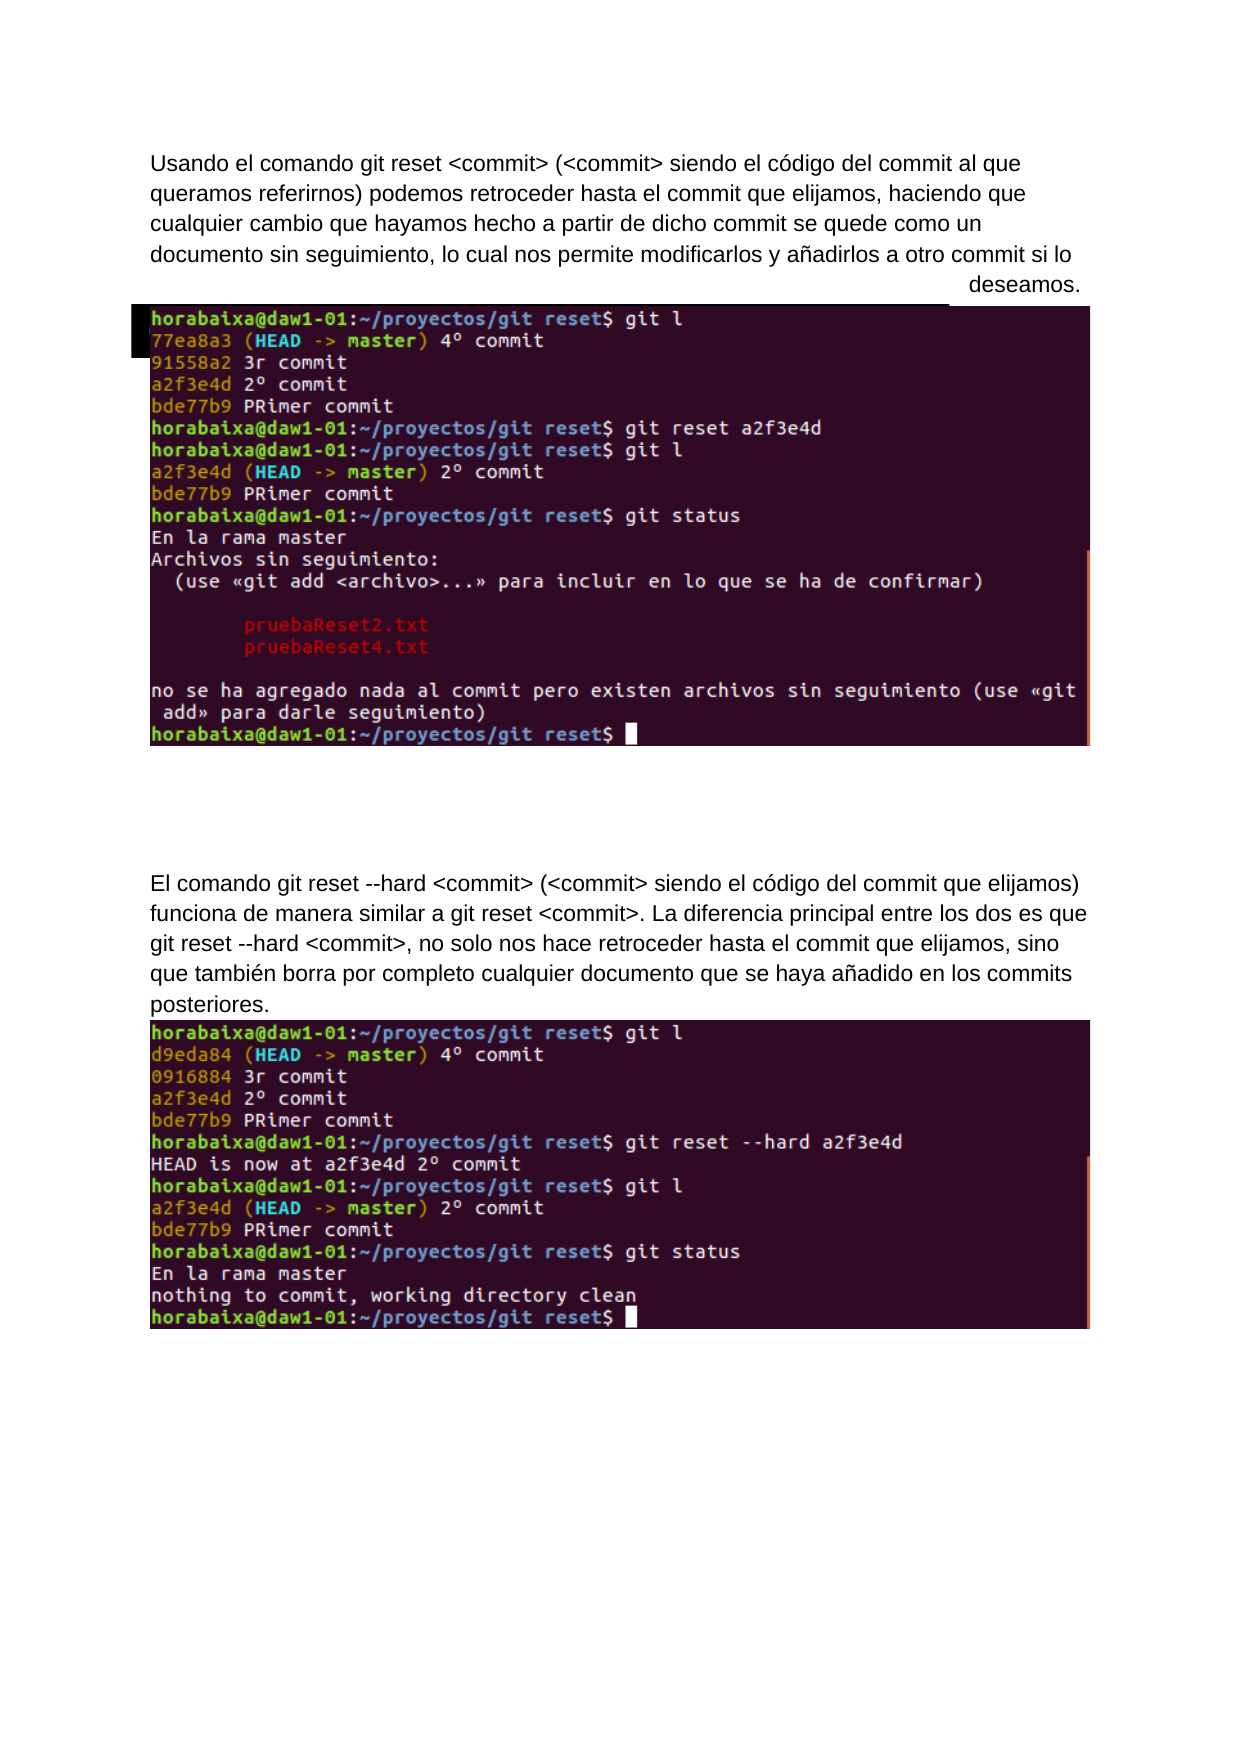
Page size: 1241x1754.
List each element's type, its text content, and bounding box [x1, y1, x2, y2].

text Usando el comando git reset <commit> (<commit> siendo el código del commit al que queramos referirnos) podemos retroceder hasta el commit que elijamos, haciendo que cualquier cambio que hayamos hecho a partir de dicho commit se quede como un documento sin seguimiento, lo cual nos permite modificarlos y añadirlos a otro commit si lo deseamos. [150, 150, 1090, 297]
text El comando git reset --hard <commit> (<commit> siendo el código del commit que elijamos) funciona de manera similar a git reset <commit>. La diferencia principal entre los dos es que git reset --hard <commit>, no solo nos hace retroceder hasta el commit que elijamos, sino que también borra por completo cualquier documento que se haya añadido en los commits posteriores. [150, 870, 1090, 1017]
picture [150, 1020, 1091, 1329]
picture [131, 304, 1091, 746]
